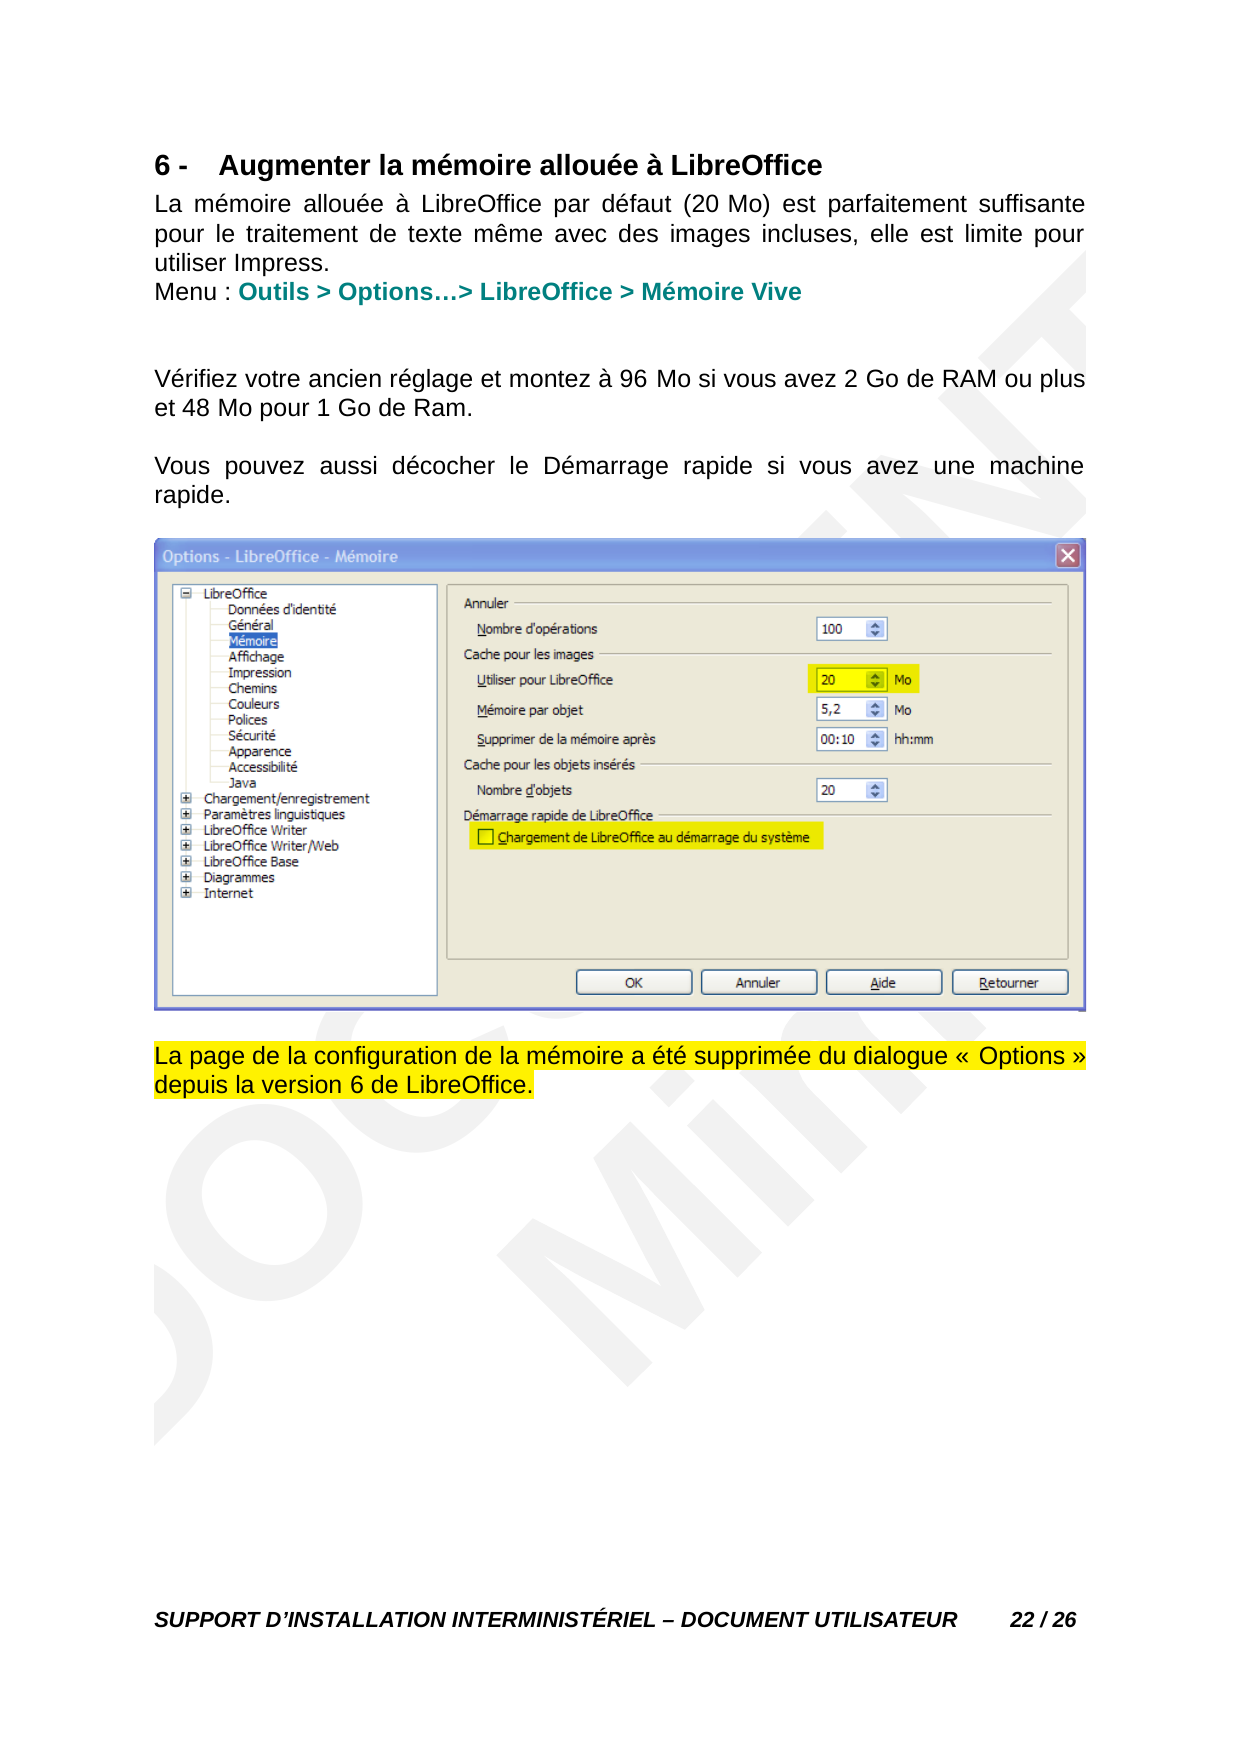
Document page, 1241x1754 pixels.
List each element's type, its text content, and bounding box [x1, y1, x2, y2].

text Vérifiez votre ancien réglage et montez à 96 Mo si vous avez 2 Go de RAM ou plus et 48 Mo pour 1 Go de Ram. [154, 364, 1086, 422]
text La mémoire allouée à LibreOffice par défaut (20 Mo) est parfaitement suffisante pour le traitement de texte même avec des images incluses, elle est limite pour utiliser Impress. [154, 189, 1086, 277]
text Vous pouvez aussi décocher le Démarrage rapide si vous avez une machine rapide. [154, 451, 1086, 509]
text Menu : Outils > Options…> LibreOffice > Mémoire Vive [154, 277, 1086, 306]
picture [154, 538, 1087, 1012]
text La page de la configuration de la mémoire a été supprimée du dialogue « Options » depuis la version 6 de LibreOffice. [154, 1041, 1086, 1099]
subtitle Augmenter la mémoire allouée à LibreOffice [154, 148, 1086, 181]
